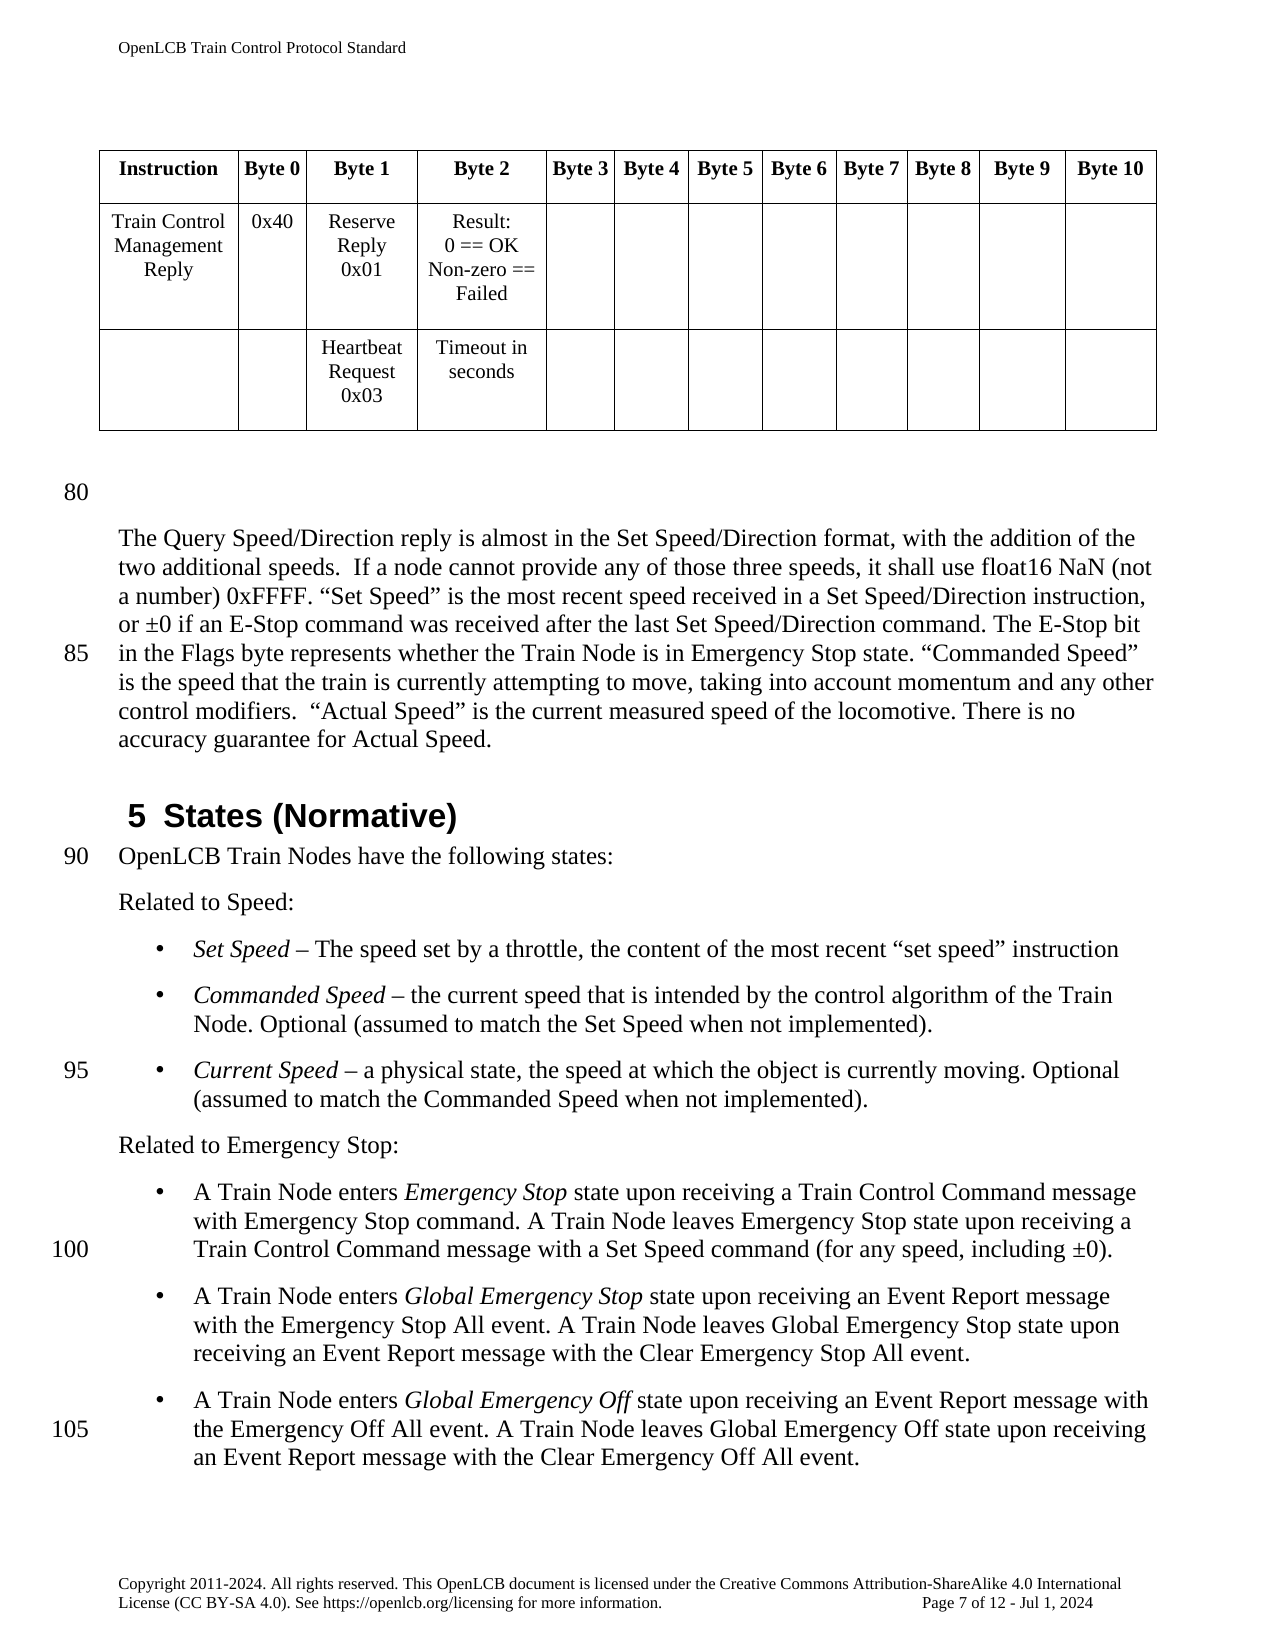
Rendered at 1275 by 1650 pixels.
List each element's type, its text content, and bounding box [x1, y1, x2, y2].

table_header Byte 10 [1066, 151, 1156, 203]
table_cell [239, 330, 306, 430]
table_header Byte 6 [763, 151, 836, 203]
table_cell Reserve Reply 0x01 [307, 204, 417, 329]
table_cell [615, 204, 688, 329]
table_cell [837, 330, 907, 430]
table_header Byte 0 [239, 151, 306, 203]
table_header Byte 8 [908, 151, 979, 203]
table_cell Train Control Management Reply [100, 204, 238, 329]
list Current Speed – a physical state, the speed at which the object is currently moving. Optional (assumed to match the Commanded Speed when not implemented). [156, 1055, 1157, 1113]
subtitle States (Normative) [118, 796, 1157, 834]
table_cell [689, 204, 762, 329]
table_cell [908, 330, 979, 430]
table_cell [980, 204, 1065, 329]
table_header Byte 2 [418, 151, 546, 203]
list A Train Node enters Global Emergency Stop state upon receiving an Event Report message with the Emergency Stop All event. A Train Node leaves Global Emergency Stop state upon receiving an Event Report message with the Clear Emergency Stop All event. [156, 1281, 1157, 1367]
list A Train Node enters Emergency Stop state upon receiving a Train Control Command message with Emergency Stop command. A Train Node leaves Emergency Stop state upon receiving a Train Control Command message with a Set Speed command (for any speed, including ±0). [156, 1177, 1157, 1263]
text Related to Emergency Stop: [118, 1131, 1157, 1159]
text Related to Speed: [118, 887, 1157, 916]
table_cell [547, 204, 614, 329]
list Set Speed – The speed set by a throttle, the content of the most recent “set speed” instruction [156, 934, 1157, 962]
table_cell [689, 330, 762, 430]
table_cell Timeout in seconds [418, 330, 546, 430]
table_header Byte 9 [980, 151, 1065, 203]
table_cell 0x40 [239, 204, 306, 329]
table_cell [1066, 204, 1156, 329]
table_cell [100, 330, 238, 430]
table_header Byte 4 [615, 151, 688, 203]
table_cell [615, 330, 688, 430]
table_cell [763, 330, 836, 430]
table_cell [1066, 330, 1156, 430]
table_cell Result: 0 == OK Non-zero == Failed [418, 204, 546, 329]
table_cell [547, 330, 614, 430]
text The Query Speed/Direction reply is almost in the Set Speed/Direction format, with the addition of the two additional speeds. If a node cannot provide any of those three speeds, it shall use float16 NaN (not a number) 0xFFFF. “Set Speed” is the most recent speed received in a Set Speed/Direction instruction, or ±0 if an E-Stop command was received after the last Set Speed/Direction command. The E-Stop bit in the Flags byte represents whether the Train Node is in Emergency Stop state. “Commanded Speed” is the speed that the train is currently attempting to move, taking into account momentum and any other control modifiers. “Actual Speed” is the current measured speed of the locomotive. There is no accuracy guarantee for Actual Speed. [118, 523, 1157, 753]
list Commanded Speed – the current speed that is intended by the control algorithm of the Train Node. Optional (assumed to match the Set Speed when not implemented). [156, 980, 1157, 1038]
table_cell [763, 204, 836, 329]
list A Train Node enters Global Emergency Off state upon receiving an Event Report message with the Emergency Off All event. A Train Node leaves Global Emergency Off state upon receiving an Event Report message with the Clear Emergency Off All event. [156, 1385, 1157, 1471]
table_cell [908, 204, 979, 329]
table_cell [980, 330, 1065, 430]
table_cell [837, 204, 907, 329]
table_cell Heartbeat Request 0x03 [307, 330, 417, 430]
table_header Byte 3 [547, 151, 614, 203]
text OpenLCB Train Nodes have the following states: [118, 841, 1157, 869]
table_header Byte 7 [837, 151, 907, 203]
table_header Byte 5 [689, 151, 762, 203]
table_header Byte 1 [307, 151, 417, 203]
table_header Instruction [100, 151, 238, 203]
